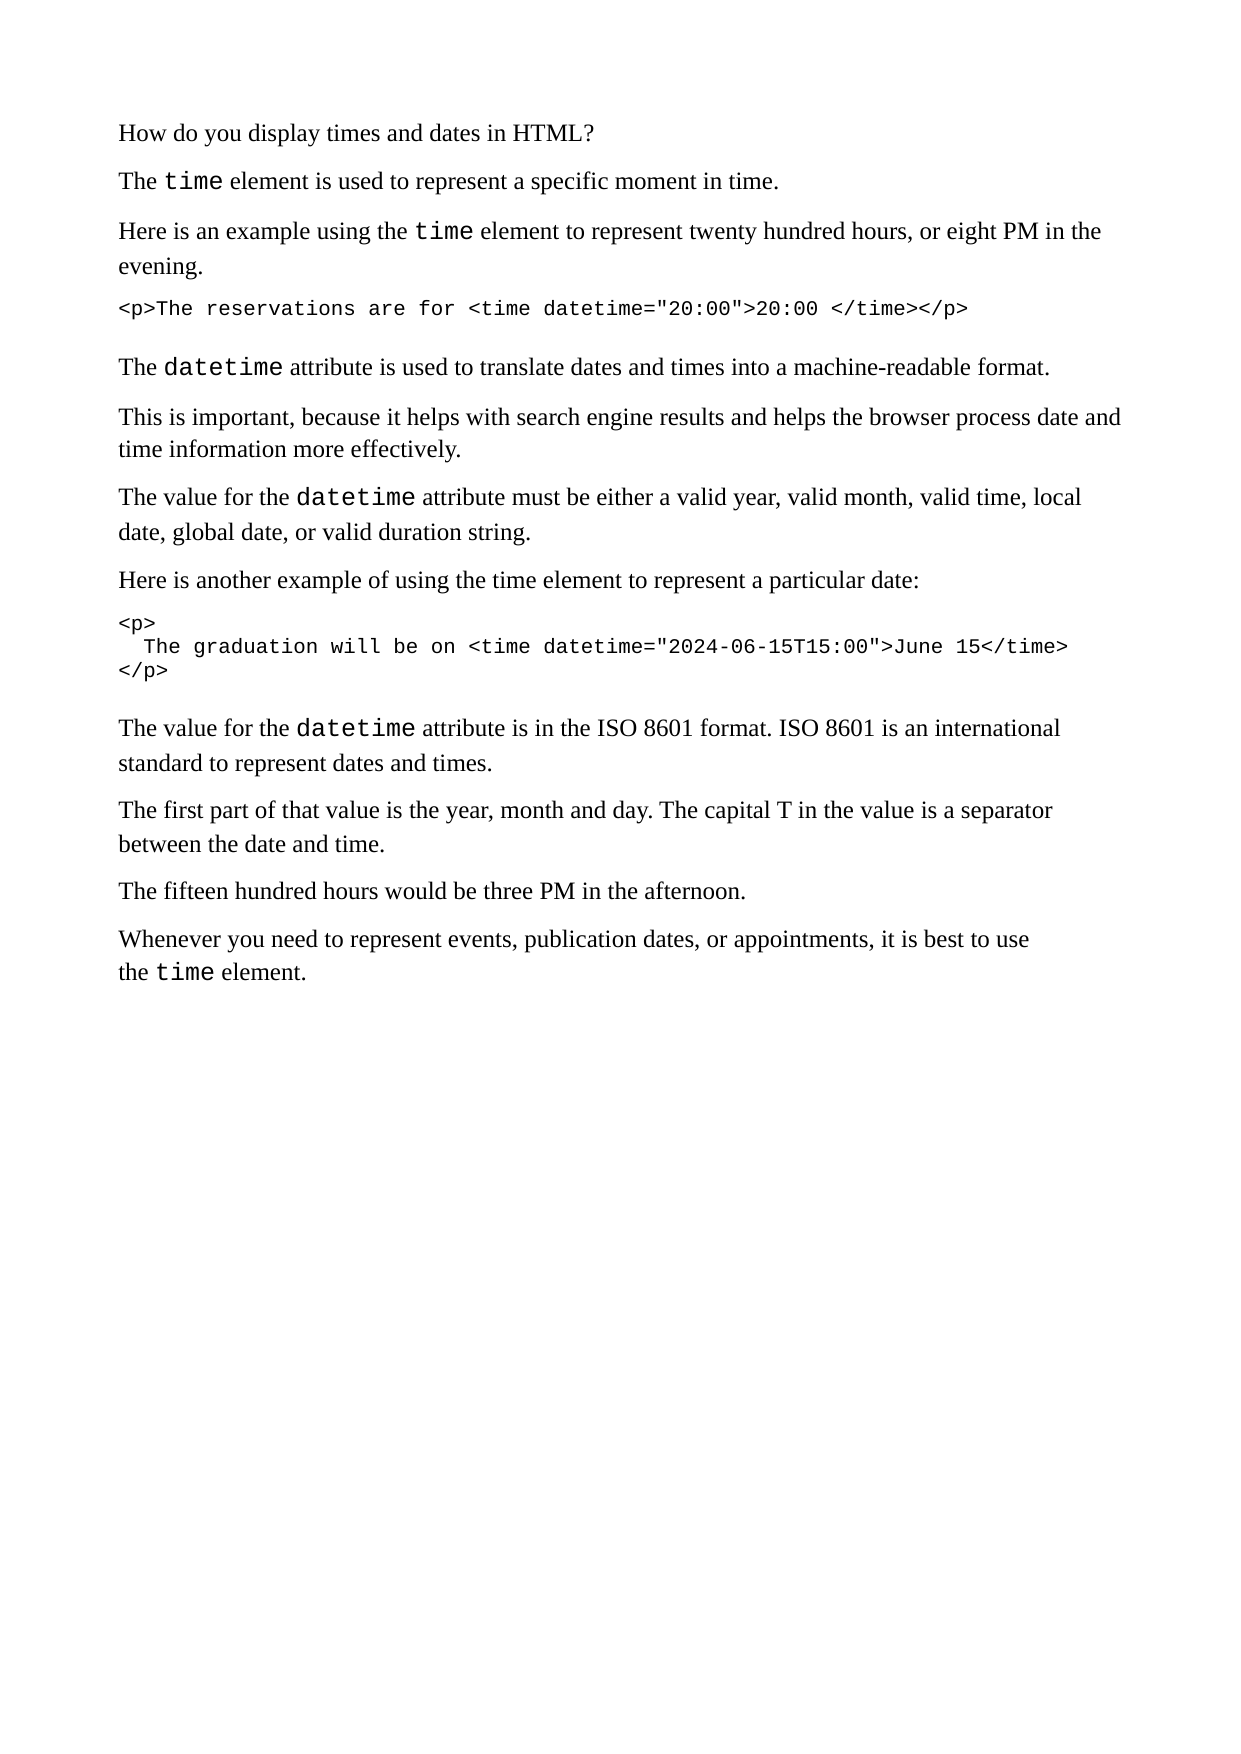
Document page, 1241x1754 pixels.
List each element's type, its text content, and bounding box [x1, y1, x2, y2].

text </p> [118, 660, 1122, 683]
text <p> [118, 612, 1122, 636]
text The first part of that value is the year, month and day. The capital T in the value is a separator between the date and time. [118, 796, 1122, 857]
text The value for the datetime attribute is in the ISO 8601 format. ISO 8601 is an international standard to represent dates and times. [118, 713, 1122, 777]
text The datetime attribute is used to translate dates and times into a machine-readable format. [118, 352, 1122, 382]
text The value for the datetime attribute must be either a valid year, valid month, valid time, local date, global date, or valid duration string. [118, 482, 1122, 546]
text The graduation will be on <time datetime="2024-06-15T15:00">June 15</time> [118, 636, 1122, 660]
text How do you display times and dates in HTML? [118, 118, 1122, 147]
text Here is another example of using the time element to represent a particular date: [118, 565, 1122, 594]
text This is important, because it helps with search engine results and helps the browser process date and time information more effectively. [118, 402, 1122, 463]
text Whenever you need to represent events, publication dates, or appointments, it is best to use the time element. [118, 924, 1122, 988]
text The time element is used to represent a specific moment in time. [118, 166, 1122, 197]
text The fifteen hundred hours would be three PM in the afternoon. [118, 876, 1122, 905]
text <p>The reservations are for <time datetime="20:00">20:00 </time></p> [118, 298, 1122, 322]
text Here is an example using the time element to represent twenty hundred hours, or eight PM in the evening. [118, 216, 1122, 279]
